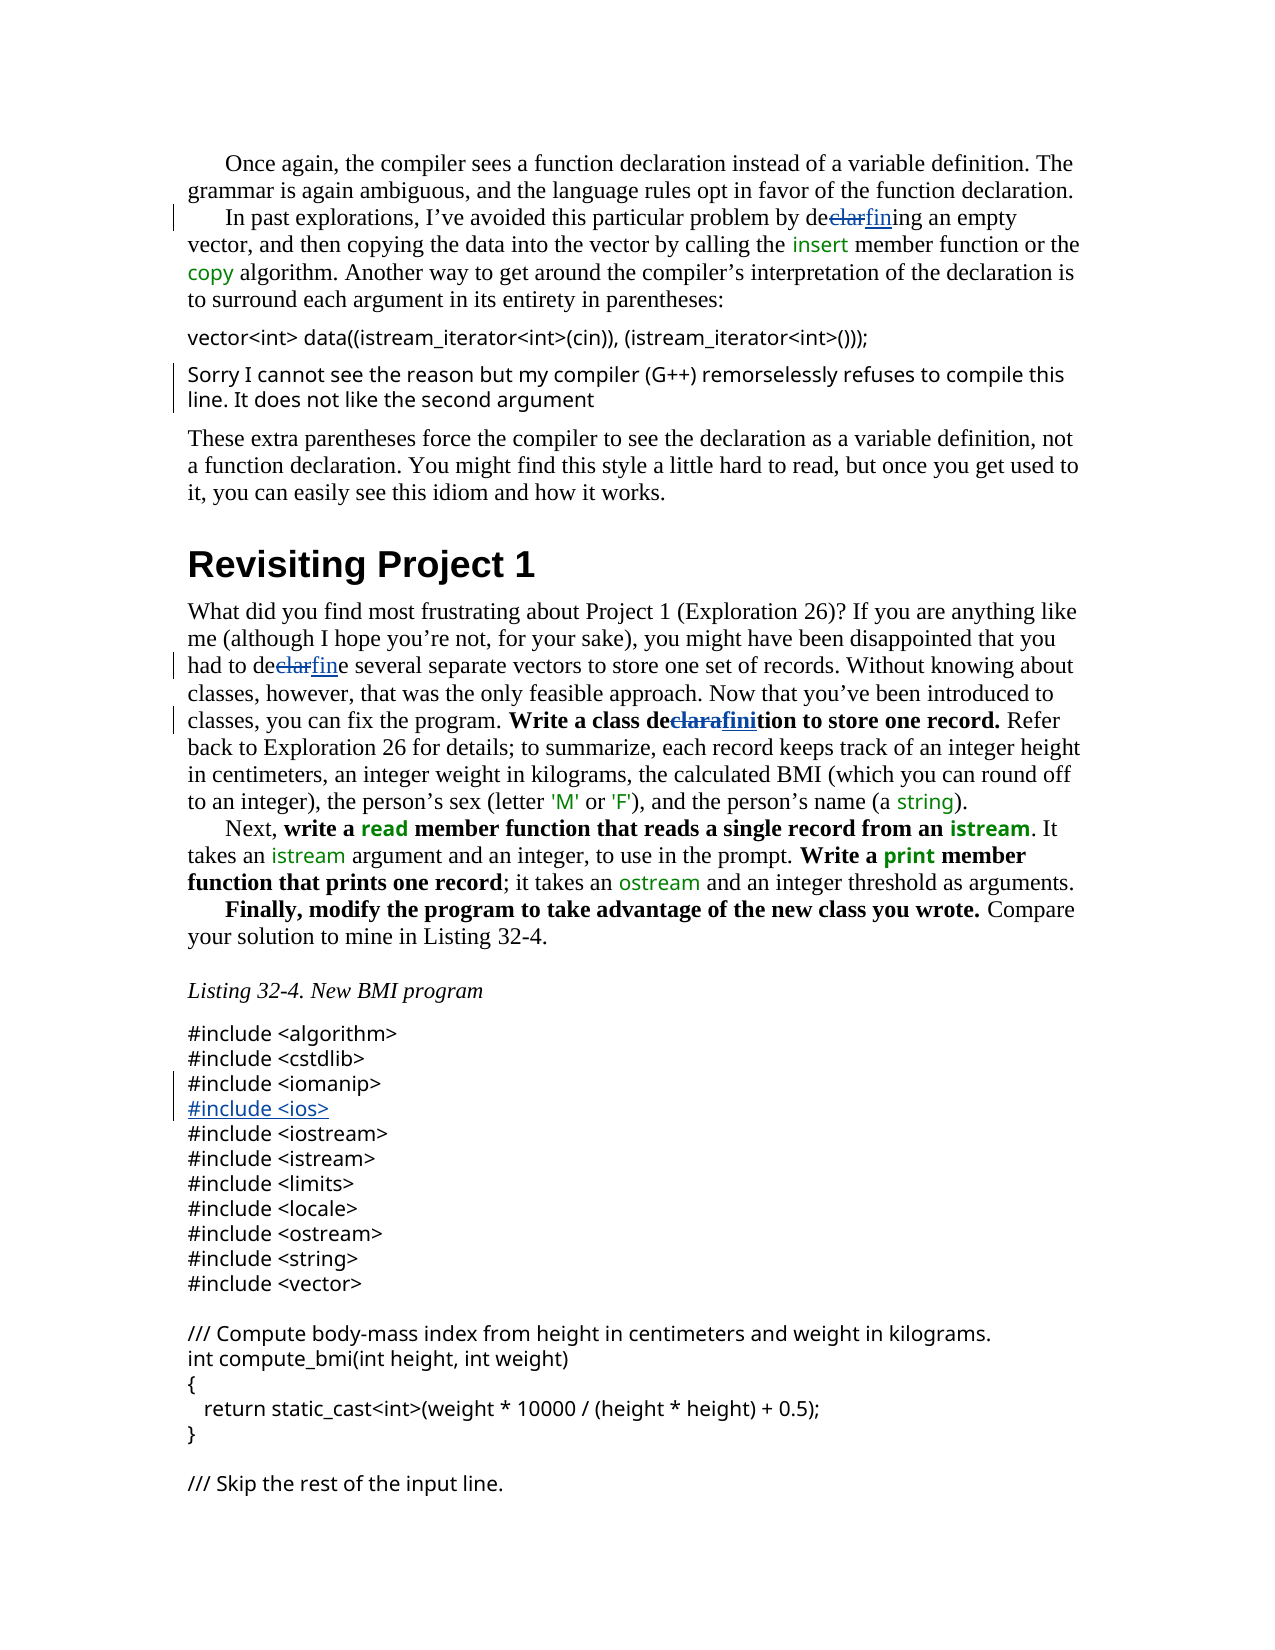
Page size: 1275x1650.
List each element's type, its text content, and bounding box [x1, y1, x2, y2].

text #include <locale> [187, 1196, 1072, 1221]
text #include <iostream> [187, 1121, 1072, 1146]
text { [187, 1371, 1072, 1396]
text /// Skip the rest of the input line. [187, 1471, 1072, 1496]
text int compute_bmi(int height, int weight) [187, 1346, 1072, 1371]
text Listing 32-4. New BMI program [187, 975, 1087, 1004]
text #include <cstdlib> [187, 1046, 1072, 1071]
text } [187, 1421, 1072, 1446]
text #include <iomanip> [187, 1071, 1072, 1096]
text #include <algorithm> [187, 1021, 1072, 1046]
text These extra parentheses force the compiler to see the declaration as a variable definition, not a function declaration. You might find this style a little hard to read, but once you get used to it, you can easily see this idiom and how it works. [187, 425, 1087, 506]
text #include <string> [187, 1246, 1072, 1271]
text In past explorations, I’ve avoided this particular problem by defining an empty vector, and then copying the data into the vector by calling the insert member function or the copy algorithm. Another way to get around the compiler’s interpretation of the declaration is to surround each argument in its entirety in parentheses: [187, 204, 1087, 312]
text #include <limits> [187, 1171, 1072, 1196]
text vector<int> data((istream_iterator<int>(cin)), (istream_iterator<int>())); [187, 325, 1072, 350]
text Once again, the compiler sees a function declaration instead of a variable definition. The grammar is again ambiguous, and the language rules opt in favor of the function declaration. [187, 150, 1087, 204]
text /// Compute body-mass index from height in centimeters and weight in kilograms. [187, 1321, 1072, 1346]
text #include <ios> [187, 1096, 1072, 1121]
text return static_cast<int>(weight * 10000 / (height * height) + 0.5); [187, 1396, 1072, 1421]
subtitle Revisiting Project 1 [187, 544, 1087, 586]
text #include <vector> [187, 1271, 1072, 1296]
text Next, write a read member function that reads a single record from an istream. It takes an istream argument and an integer, to use in the prompt. Write a print member function that prints one record; it takes an ostream and an integer threshold as arguments. [187, 815, 1087, 896]
text #include <ostream> [187, 1221, 1072, 1246]
text What did you find most frustrating about Project 1 (Exploration 26)? If you are anything like me (although I hope you’re not, for your sake), you might have been disappointed that you had to define several separate vectors to store one set of records. Without knowing about classes, however, that was the only feasible approach. Now that you’ve been introduced to classes, you can fix the program. Write a class definition to store one record. Refer back to Exploration 26 for details; to summarize, each record keeps track of an integer height in centimeters, an integer weight in kilograms, the calculated BMI (which you can round off to an integer), the person’s sex (letter 'M' or 'F'), and the person’s name (a string). [187, 598, 1087, 815]
text Finally, modify the program to take advantage of the new class you wrote. Compare your solution to mine in Listing 32-4. [187, 896, 1087, 950]
text Sorry I cannot see the reason but my compiler (G++) remorselessly refuses to compile this line. It does not like the second argument [187, 362, 1072, 412]
text #include <istream> [187, 1146, 1072, 1171]
